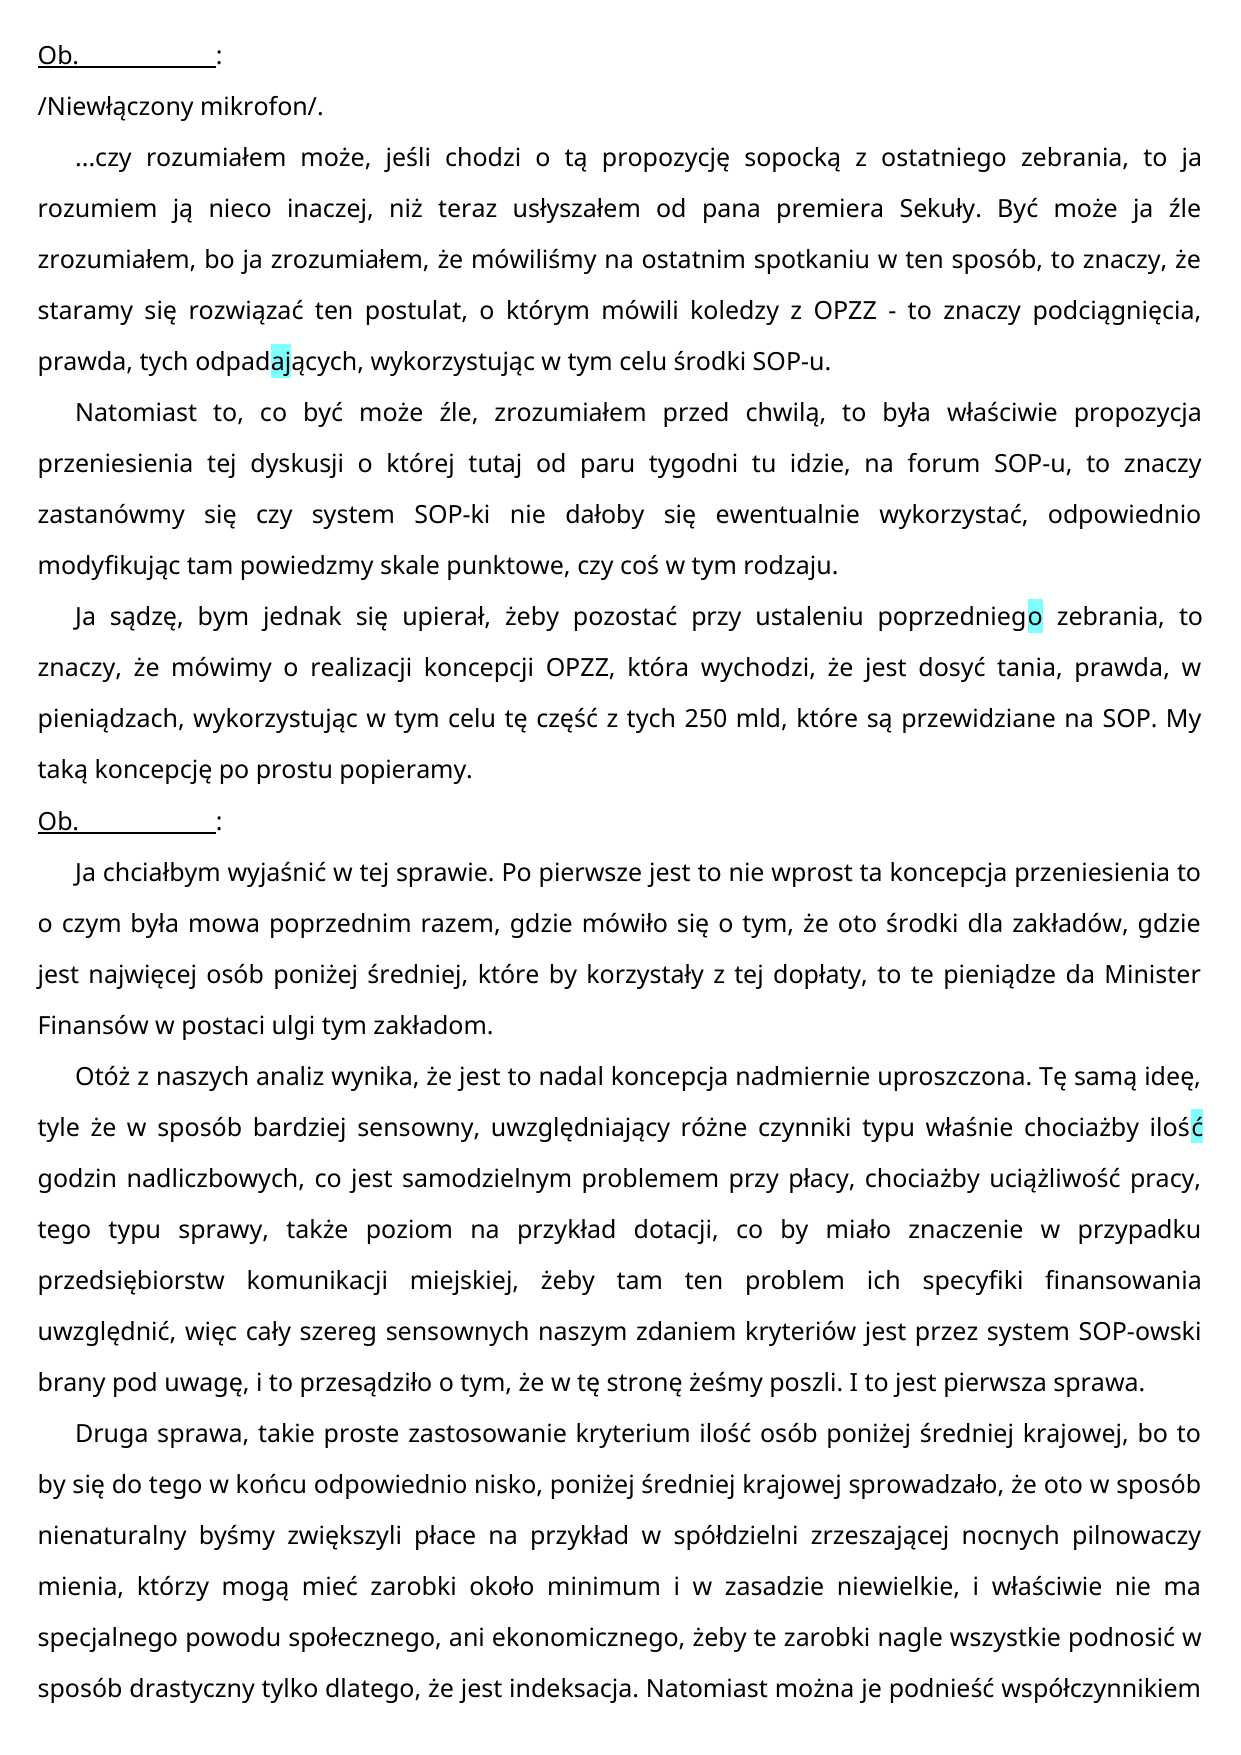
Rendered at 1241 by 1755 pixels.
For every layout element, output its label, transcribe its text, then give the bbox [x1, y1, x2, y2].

text Ja sądzę, bym jednak się upierał, żeby pozostać przy ustaleniu poprzedniego zebrania, to znaczy, że mówimy o realizacji koncepcji OPZZ, która wychodzi, że jest dosyć tania, prawda, w pieniądzach, wykorzystując w tym celu tę część z tych 250 mld, które są przewidziane na SOP. My taką koncepcję po prostu popieramy. [37, 599, 1203, 786]
text /Niewłączony mikrofon/. [37, 88, 1203, 123]
text Ja chciałbym wyjaśnić w tej sprawie. Po pierwsze jest to nie wprost ta koncepcja przeniesienia to o czym była mowa poprzednim razem, gdzie mówiło się o tym, że oto środki dla zakładów, gdzie jest najwięcej osób poniżej średniej, które by korzystały z tej dopłaty, to te pieniądze da Minister Finansów w postaci ulgi tym zakładom. [37, 854, 1203, 1041]
text Natomiast to, co być może źle, zrozumiałem przed chwilą, to była właściwie propozycja przeniesienia tej dyskusji o której tutaj od paru tygodni tu idzie, na forum SOP-u, to znaczy zastanówmy się czy system SOP-ki nie dałoby się ewentualnie wykorzystać, odpowiednio modyfikując tam powiedzmy skale punktowe, czy coś w tym rodzaju. [37, 395, 1203, 582]
text ...czy rozumiałem może, jeśli chodzi o tą propozycję sopocką z ostatniego zebrania, to ja rozumiem ją nieco inaczej, niż teraz usłyszałem od pana premiera Sekuły. Być może ja źle zrozumiałem, bo ja zrozumiałem, że mówiliśmy na ostatnim spotkaniu w ten sposób, to znaczy, że staramy się rozwiązać ten postulat, o którym mówili koledzy z OPZZ - to znaczy podciągnięcia, prawda, tych odpadających, wykorzystując w tym celu środki SOP-u. [37, 139, 1203, 378]
text Ob. : [37, 37, 1203, 72]
text Druga sprawa, takie proste zastosowanie kryterium ilość osób poniżej średniej krajowej, bo to by się do tego w końcu odpowiednio nisko, poniżej średniej krajowej sprowadzało, że oto w sposób nienaturalny byśmy zwiększyli płace na przykład w spółdzielni zrzeszającej nocnych pilnowaczy mienia, którzy mogą mieć zarobki około minimum i w zasadzie niewielkie, i właściwie nie ma specjalnego powodu społecznego, ani ekonomicznego, żeby te zarobki nagle wszystkie podnosić w sposób drastyczny tylko dlatego, że jest indeksacja. Natomiast można je podnieść współczynnikiem [37, 1416, 1203, 1705]
text Ob. : [37, 803, 1203, 837]
text Otóż z naszych analiz wynika, że jest to nadal koncepcja nadmiernie uproszczona. Tę samą ideę, tyle że w sposób bardziej sensowny, uwzględniający różne czynniki typu właśnie chociażby ilość godzin nadliczbowych, co jest samodzielnym problemem przy płacy, chociażby uciążliwość pracy, tego typu sprawy, także poziom na przykład dotacji, co by miało znaczenie w przypadku przedsiębiorstw komunikacji miejskiej, żeby tam ten problem ich specyfiki finansowania uwzględnić, więc cały szereg sensownych naszym zdaniem kryteriów jest przez system SOP-owski brany pod uwagę, i to przesądziło o tym, że w tę stronę żeśmy poszli. I to jest pierwsza sprawa. [37, 1058, 1203, 1399]
